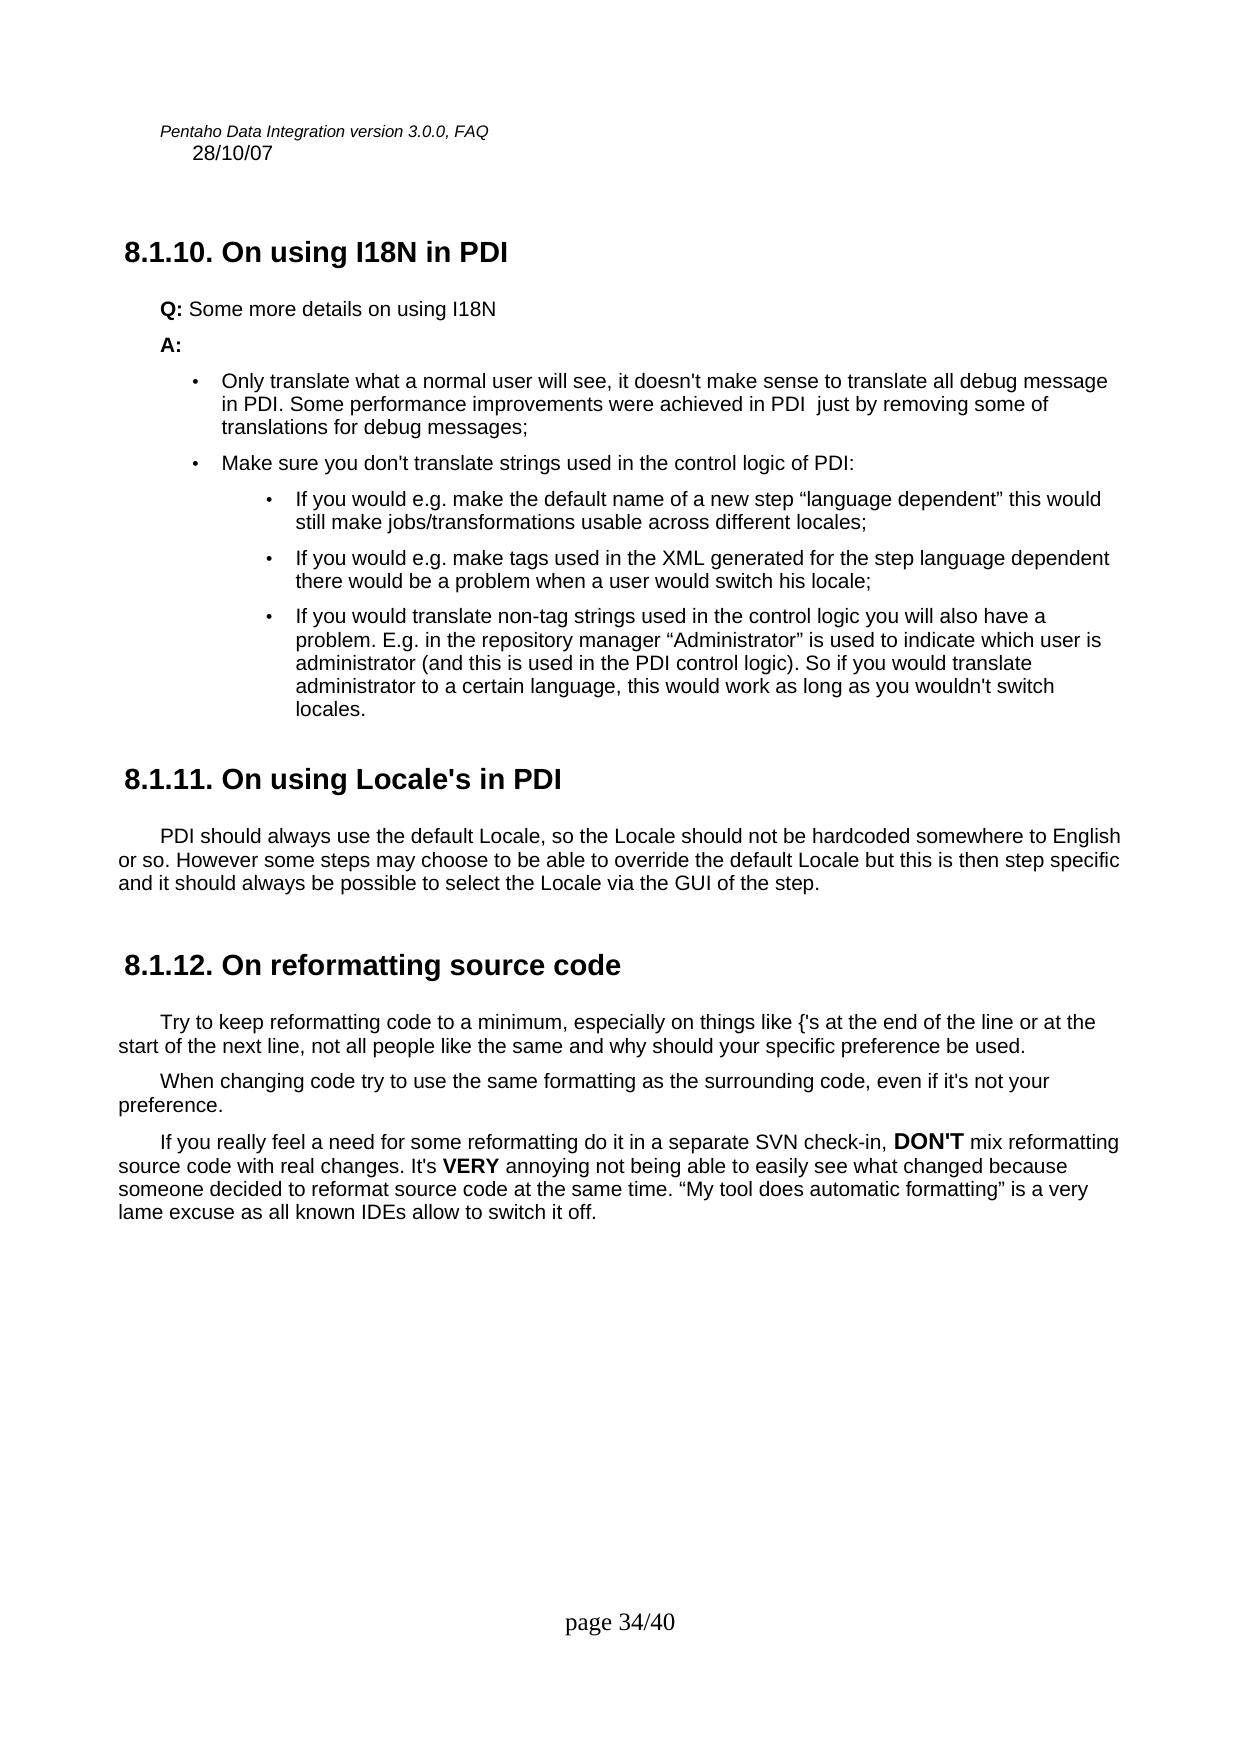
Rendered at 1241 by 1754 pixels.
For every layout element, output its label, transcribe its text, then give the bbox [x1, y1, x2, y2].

subtitle On reformatting source code [124, 949, 1122, 981]
text Try to keep reformatting code to a minimum, especially on things like {'s at the end of the line or at the start of the next line, not all people like the same and why should your specific preference be used. [118, 1011, 1122, 1057]
list Make sure you don't translate strings used in the control logic of PDI: [192, 451, 1122, 475]
text Q: Some more details on using I18N [118, 298, 1122, 321]
text If you really feel a need for some reformatting do it in a separate SVN check-in, DON'T mix reformatting source code with real changes. It's VERY annoying not being able to easily see what changed because someone decided to reformat source code at the same time. “My tool does automatic formatting” is a very lame excuse as all known IDEs allow to switch it off. [118, 1129, 1122, 1224]
text A: [118, 333, 1122, 357]
subtitle On using Locale's in PDI [124, 763, 1122, 796]
text When changing code try to use the same formatting as the surrounding code, even if it's not your preference. [118, 1070, 1122, 1116]
text PDI should always use the default Locale, so the Locale should not be hardcoded somewhere to English or so. However some steps may choose to be able to override the default Locale but this is then step specific and it should always be possible to select the Locale via the GUI of the step. [118, 825, 1122, 895]
list If you would e.g. make tags used in the XML generated for the step language dependent there would be a problem when a user would switch his locale; [266, 546, 1122, 593]
list If you would translate non-tag strings used in the control logic you will also have a problem. E.g. in the repository manager “Administrator” is used to indicate which user is administrator (and this is used in the PDI control logic). So if you would translate administrator to a certain language, this would work as long as you wouldn't switch locales. [266, 605, 1122, 721]
list If you would e.g. make the default name of a new step “language dependent” this would still make jobs/transformations usable across different locales; [266, 487, 1122, 534]
list Only translate what a normal user will see, it doesn't make sense to translate all debug message in PDI. Some performance improvements were achieved in PDI just by removing some of translations for debug messages; [192, 369, 1122, 439]
subtitle On using I18N in PDI [124, 236, 1122, 268]
